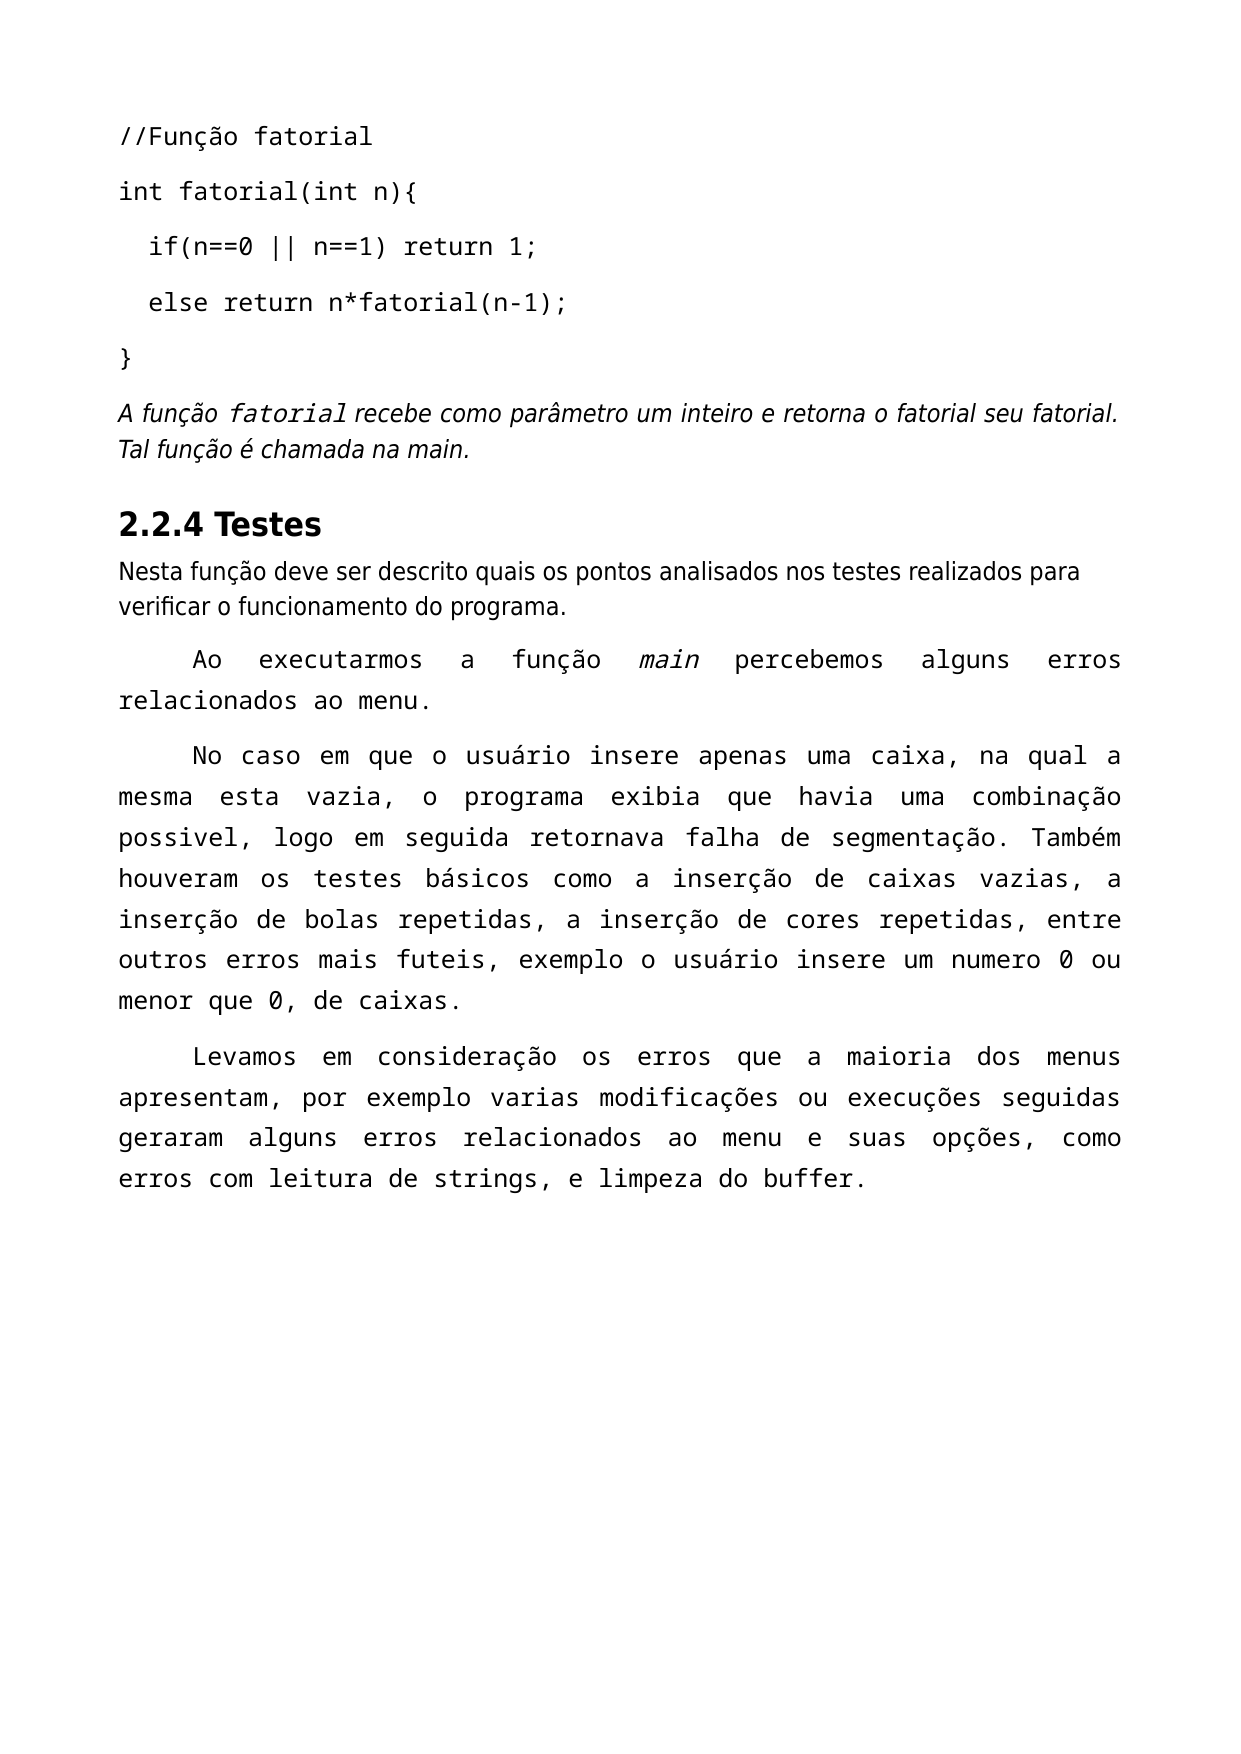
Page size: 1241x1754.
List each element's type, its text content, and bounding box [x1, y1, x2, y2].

text Nesta função deve ser descrito quais os pontos analisados nos testes realizados para verificar o funcionamento do programa. [118, 557, 1122, 621]
text //Função fatorial [118, 118, 1122, 152]
text } [118, 340, 1122, 374]
text int fatorial(int n){ [118, 173, 1122, 208]
text Levamos em consideração os erros que a maioria dos menus apresentam, por exemplo varias modificações ou execuções seguidas geraram alguns erros relacionados ao menu e suas opções, como erros com leitura de strings, e limpeza do buffer. [118, 1038, 1122, 1195]
text Ao executarmos a função main percebemos alguns erros relacionados ao menu. [118, 642, 1122, 717]
text else return n*fatorial(n-1); [118, 284, 1122, 318]
text No caso em que o usuário insere apenas uma caixa, na qual a mesma esta vazia, o programa exibia que havia uma combinação possivel, logo em seguida retornava falha de segmentação. Também houveram os testes básicos como a inserção de caixas vazias, a inserção de bolas repetidas, a inserção de cores repetidas, entre outros erros mais futeis, exemplo o usuário insere um numero 0 ou menor que 0, de caixas. [118, 738, 1122, 1017]
text A função fatorial recebe como parâmetro um inteiro e retorna o fatorial seu fatorial. Tal função é chamada na main. [118, 395, 1122, 464]
text if(n==0 || n==1) return 1; [118, 229, 1122, 263]
subtitle 2.2.4 Testes [118, 506, 1122, 544]
